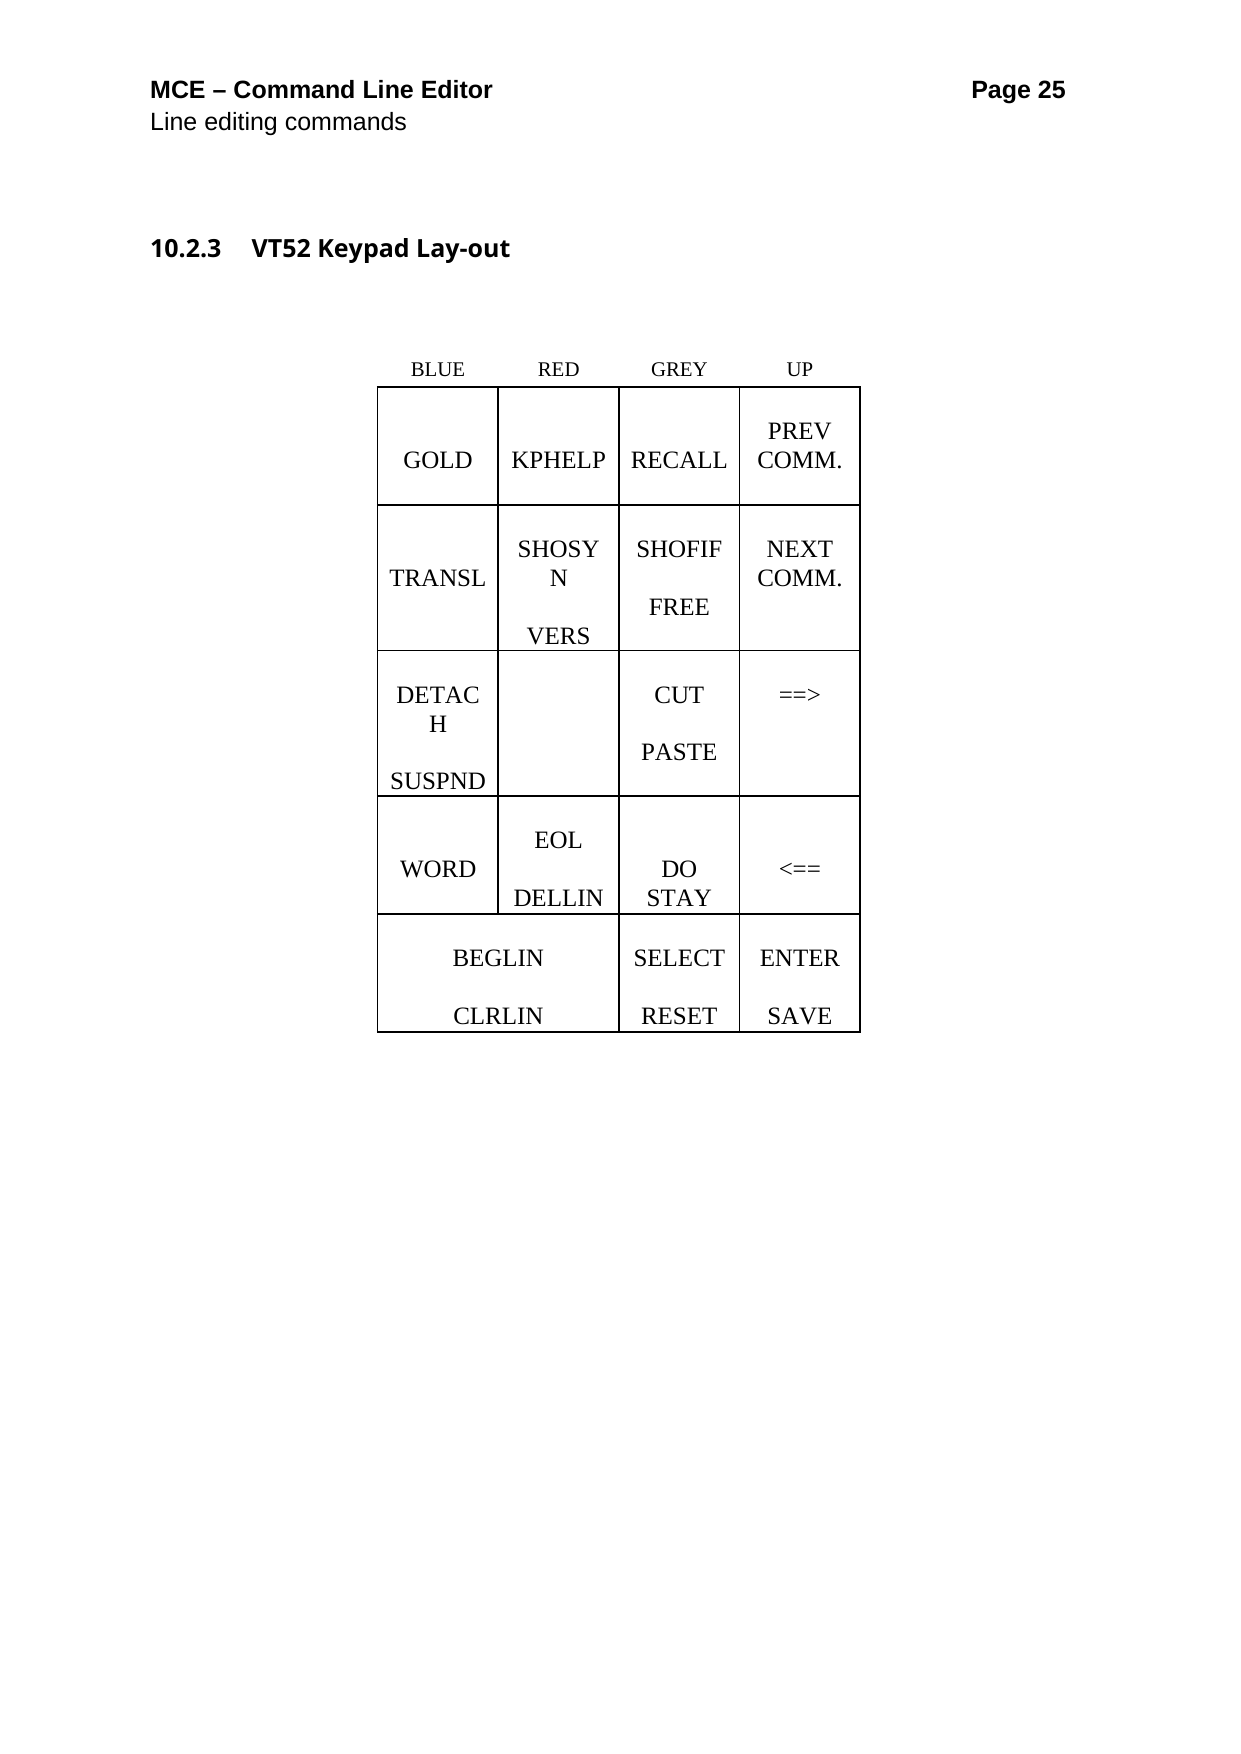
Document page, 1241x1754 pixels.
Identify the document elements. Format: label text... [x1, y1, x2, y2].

table_cell TRANSL [378, 506, 497, 649]
table_cell DO STAY [620, 797, 739, 913]
table_header UP [739, 358, 860, 386]
table_header [257, 358, 377, 386]
table_cell [499, 651, 618, 795]
table_cell WORD [378, 797, 497, 913]
table_cell <== [740, 797, 859, 913]
table_cell [257, 795, 377, 913]
table_cell [257, 386, 377, 504]
table_header RED [498, 358, 619, 386]
table_cell KPHELP [499, 388, 618, 504]
table_cell SHOFIF FREE [620, 506, 739, 649]
table_cell BEGLIN CLRLIN [378, 915, 618, 1031]
table_cell [257, 913, 377, 1031]
table_cell RECALL [620, 388, 739, 504]
table_header BLUE [378, 358, 498, 386]
table_cell SHOSYN VERS [499, 506, 618, 649]
table_cell [257, 650, 377, 795]
table_header GREY [619, 358, 739, 386]
table_cell DETACH SUSPND [378, 651, 497, 795]
table_cell EOL DELLIN [499, 797, 618, 913]
table_cell [257, 504, 377, 649]
table_cell GOLD [378, 388, 497, 504]
table_cell SELECT RESET [620, 915, 739, 1031]
table_cell ENTER SAVE [740, 915, 859, 1031]
table_cell ==> [740, 651, 859, 795]
table_cell NEXT COMM. [740, 506, 859, 649]
table_cell PREV COMM. [740, 388, 859, 504]
subtitle VT52 Keypad Lay-out [150, 231, 1181, 265]
table_cell CUT PASTE [620, 651, 739, 795]
